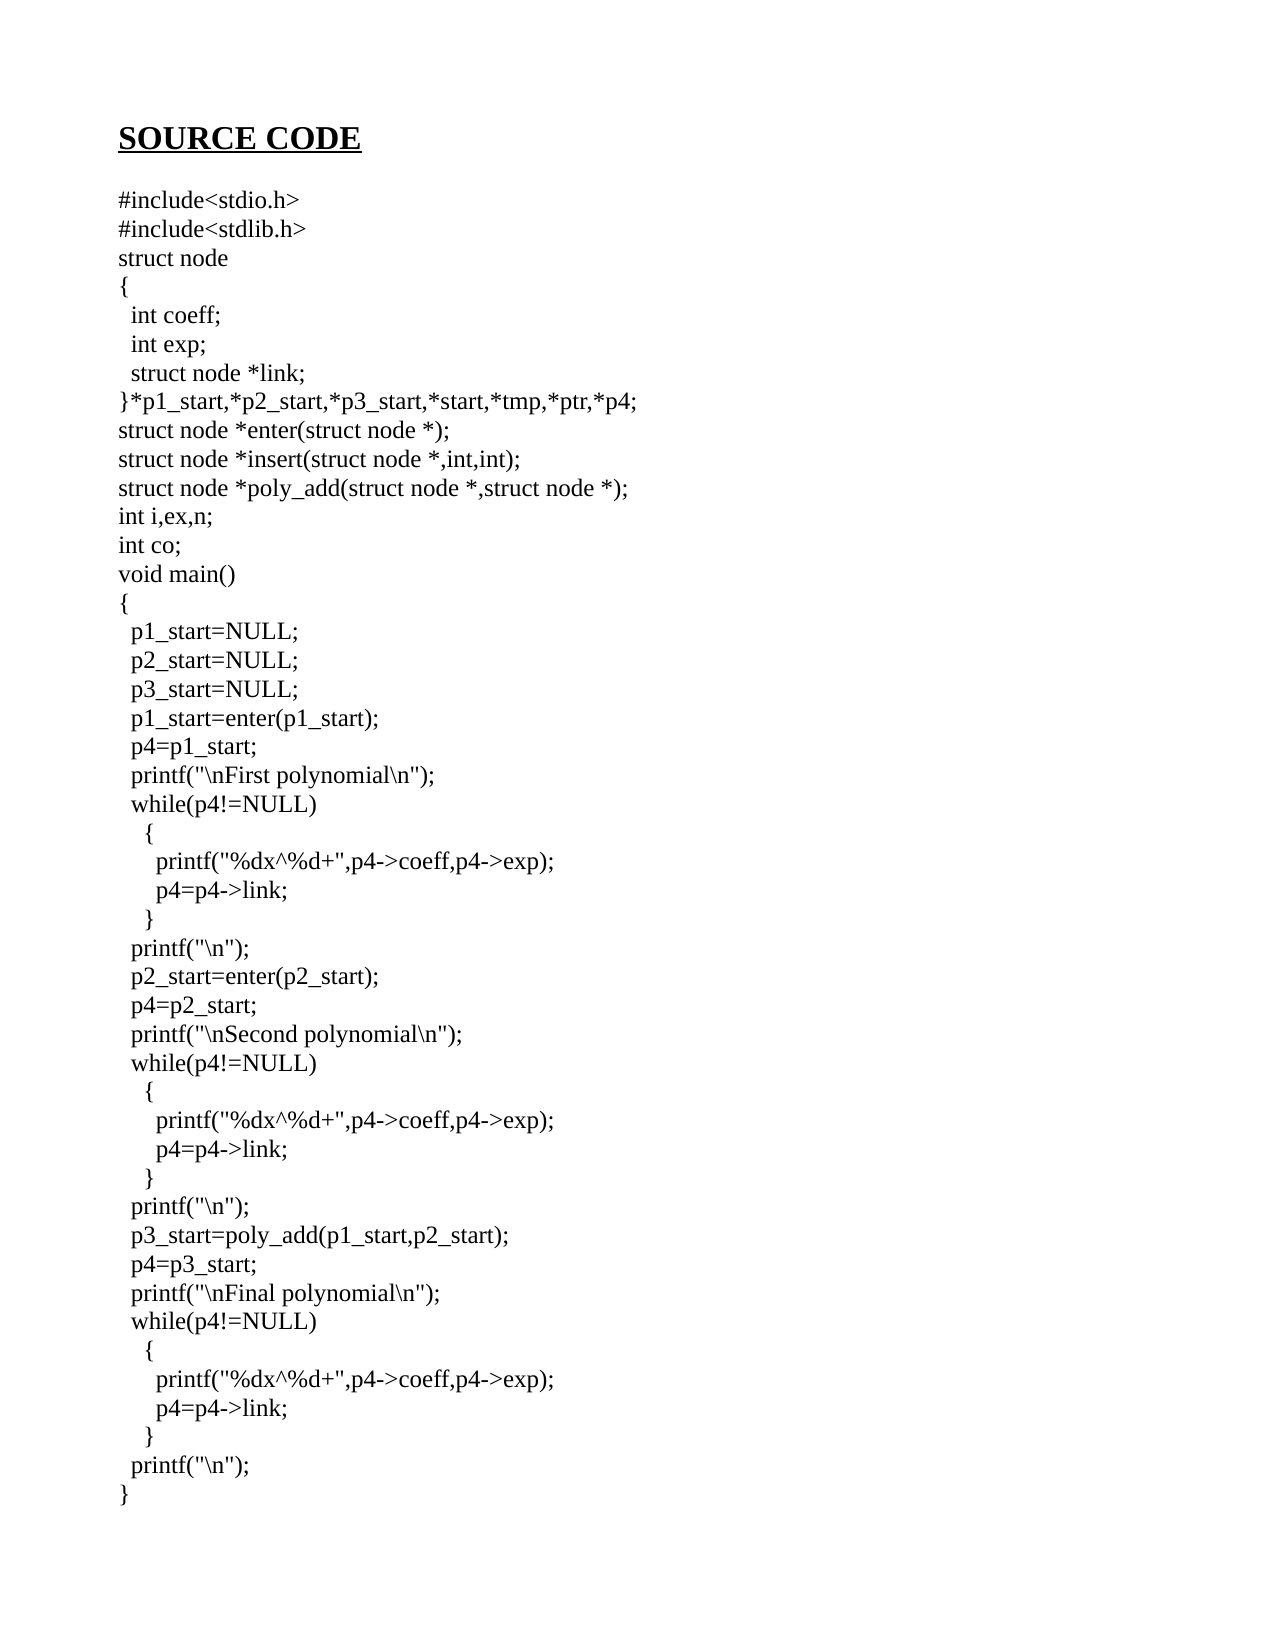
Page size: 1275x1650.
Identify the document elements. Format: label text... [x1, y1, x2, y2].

text struct node *poly_add(struct node *,struct node *); [118, 473, 1157, 501]
text p1_start=enter(p1_start); [118, 703, 1157, 731]
text }*p1_start,*p2_start,*p3_start,*start,*tmp,*ptr,*p4; [118, 386, 1157, 415]
text printf("%dx^%d+",p4->coeff,p4->exp); [118, 846, 1157, 875]
text printf("\n"); [118, 1450, 1157, 1479]
text int co; [118, 530, 1157, 559]
text struct node *insert(struct node *,int,int); [118, 444, 1157, 473]
text struct node *link; [118, 358, 1157, 386]
text p2_start=NULL; [118, 645, 1157, 674]
text { [118, 588, 1157, 616]
text while(p4!=NULL) [118, 1306, 1157, 1335]
text printf("\nFinal polynomial\n"); [118, 1278, 1157, 1306]
text p4=p1_start; [118, 731, 1157, 760]
text { [118, 1335, 1157, 1364]
text printf("%dx^%d+",p4->coeff,p4->exp); [118, 1105, 1157, 1134]
text printf("\n"); [118, 1191, 1157, 1220]
text printf("\nSecond polynomial\n"); [118, 1019, 1157, 1048]
text printf("\n"); [118, 933, 1157, 961]
text { [118, 1076, 1157, 1105]
text { [118, 818, 1157, 846]
text p4=p4->link; [118, 1393, 1157, 1421]
text void main() [118, 559, 1157, 588]
text p4=p2_start; [118, 990, 1157, 1019]
text } [118, 1421, 1157, 1450]
text SOURCE CODE [118, 118, 1157, 156]
text p2_start=enter(p2_start); [118, 961, 1157, 990]
text printf("\nFirst polynomial\n"); [118, 760, 1157, 789]
text printf("%dx^%d+",p4->coeff,p4->exp); [118, 1364, 1157, 1393]
text } [118, 1479, 1157, 1508]
text p1_start=NULL; [118, 616, 1157, 645]
text { [118, 271, 1157, 300]
text while(p4!=NULL) [118, 1048, 1157, 1076]
text int coeff; [118, 300, 1157, 329]
text struct node [118, 243, 1157, 271]
text struct node *enter(struct node *); [118, 415, 1157, 444]
text } [118, 904, 1157, 933]
text p4=p4->link; [118, 1134, 1157, 1163]
text } [118, 1163, 1157, 1191]
text while(p4!=NULL) [118, 789, 1157, 818]
text int i,ex,n; [118, 501, 1157, 530]
text int exp; [118, 329, 1157, 358]
text p4=p4->link; [118, 875, 1157, 904]
text p4=p3_start; [118, 1249, 1157, 1278]
text p3_start=poly_add(p1_start,p2_start); [118, 1220, 1157, 1249]
text #include<stdlib.h> [118, 214, 1157, 243]
text #include<stdio.h> [118, 185, 1157, 214]
text p3_start=NULL; [118, 674, 1157, 703]
